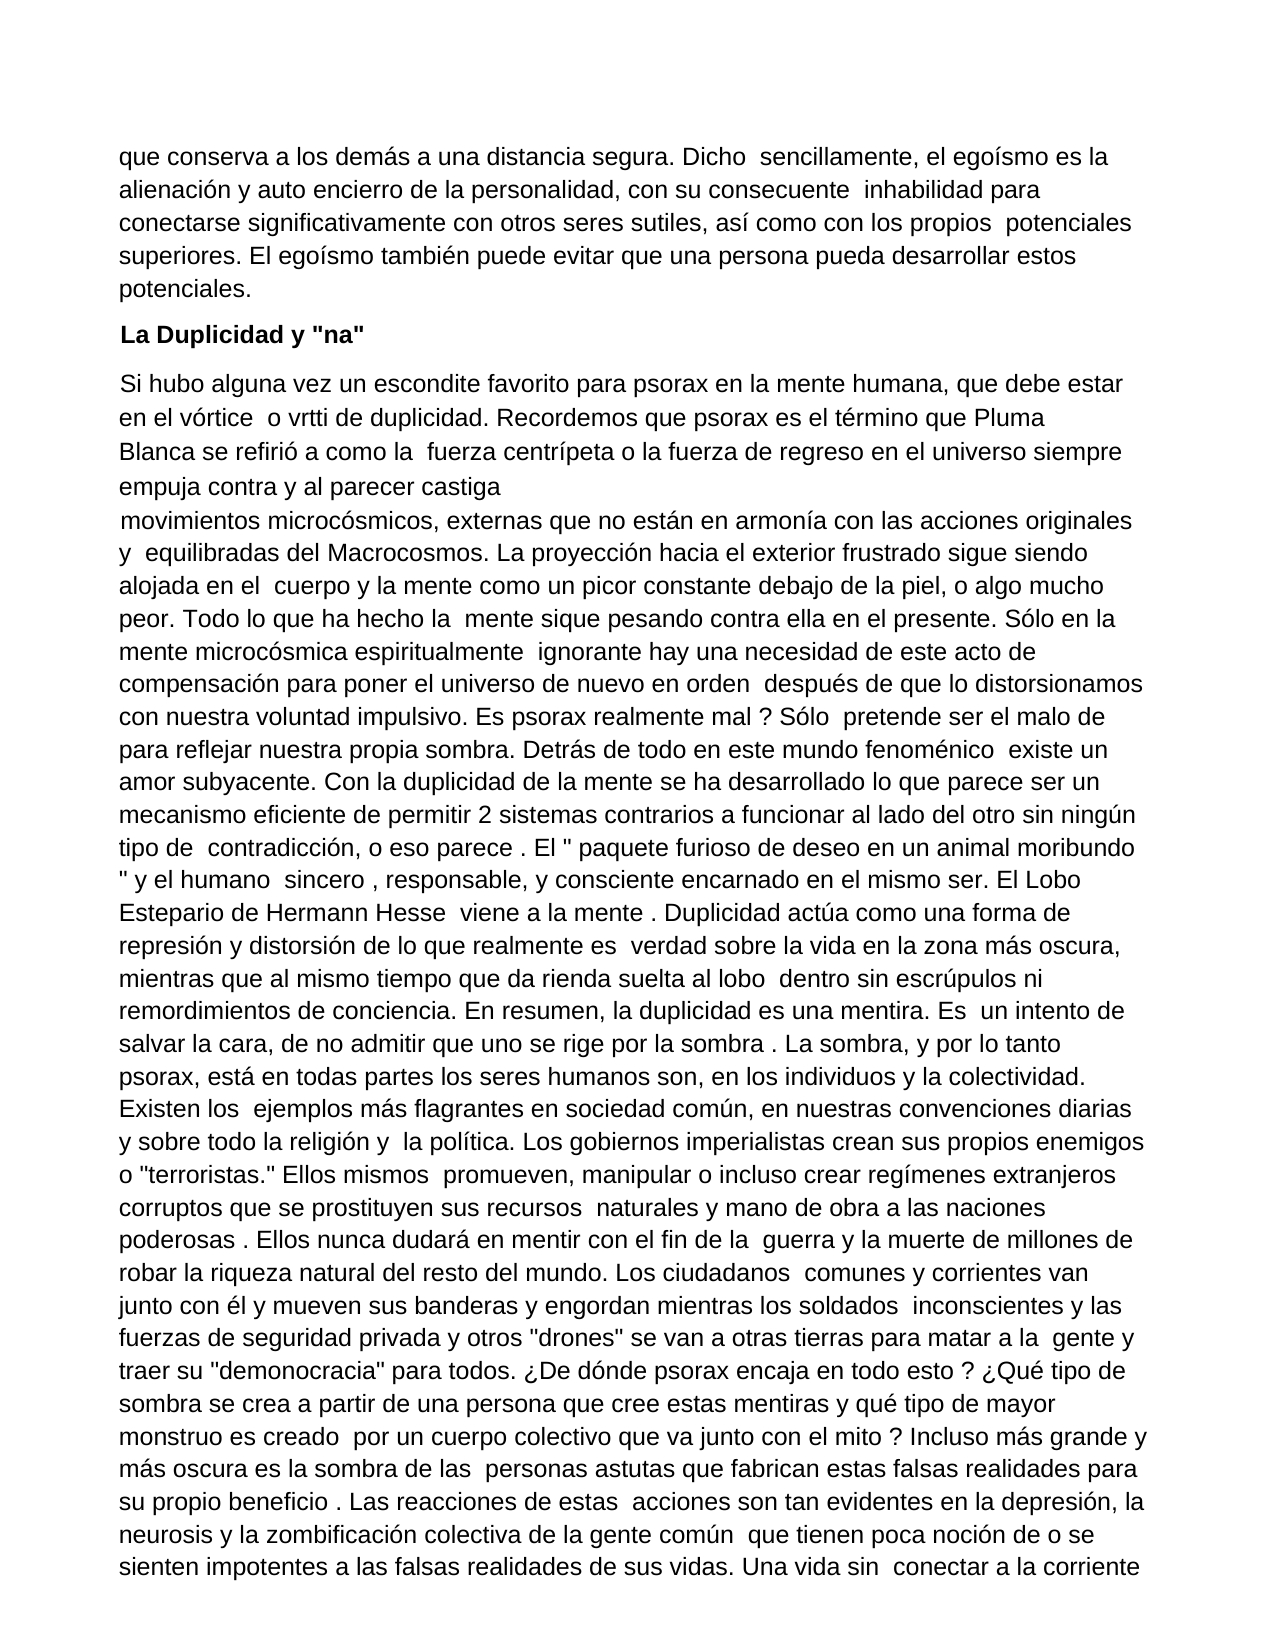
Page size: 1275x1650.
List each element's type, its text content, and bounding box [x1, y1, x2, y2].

text La Duplicidad y "na" [120, 321, 1150, 349]
text Si hubo alguna vez un escondite favorito para psorax en la mente humana, que debe estar en el vórtice o vrtti de duplicidad. Recordemos que psorax es el término que Pluma Blanca se refirió a como la fuerza centrípeta o la fuerza de regreso en el universo siempre empuja contra y al parecer castiga [119, 369, 1125, 500]
text que conserva a los demás a una distancia segura. Dicho sencillamente, el egoísmo es la alienación y auto encierro de la personalidad, con su consecuente inhabilidad para conectarse significativamente con otros seres sutiles, así como con los propios potenciales superiores. El egoísmo también puede evitar que una persona pueda desarrollar estos potenciales. [118, 142, 1141, 303]
text movimientos microcósmicos, externas que no están en armonía con las acciones originales y equilibradas del Macrocosmos. La proyección hacia el exterior frustrado sigue siendo alojada en el cuerpo y la mente como un picor constante debajo de la piel, o algo mucho peor. Todo lo que ha hecho la mente sique pesando contra ella en el presente. Sólo en la mente microcósmica espiritualmente ignorante hay una necesidad de este acto de compensación para poner el universo de nuevo en orden después de que lo distorsionamos con nuestra voluntad impulsivo. Es psorax realmente mal ? Sólo pretende ser el malo de para reflejar nuestra propia sombra. Detrás de todo en este mundo fenoménico existe un amor subyacente. Con la duplicidad de la mente se ha desarrollado lo que parece ser un mecanismo eficiente de permitir 2 sistemas contrarios a funcionar al lado del otro sin ningún tipo de contradicción, o eso parece . El " paquete furioso de deseo en un animal moribundo " y el humano sincero , responsable, y consciente encarnado en el mismo ser. El Lobo Estepario de Hermann Hesse viene a la mente . Duplicidad actúa como una forma de represión y distorsión de lo que realmente es verdad sobre la vida en la zona más oscura, mientras que al mismo tiempo que da rienda suelta al lobo dentro sin escrúpulos ni remordimientos de conciencia. En resumen, la duplicidad es una mentira. Es un intento de salvar la cara, de no admitir que uno se rige por la sombra . La sombra, y por lo tanto psorax, está en todas partes los seres humanos son, en los individuos y la colectividad. Existen los ejemplos más flagrantes en sociedad común, en nuestras convenciones diarias y sobre todo la religión y la política. Los gobiernos imperialistas crean sus propios enemigos o "terroristas." Ellos mismos promueven, manipular o incluso crear regímenes extranjeros corruptos que se prostituyen sus recursos naturales y mano de obra a las naciones poderosas . Ellos nunca dudará en mentir con el fin de la guerra y la muerte de millones de robar la riqueza natural del resto del mundo. Los ciudadanos comunes y corrientes van junto con él y mueven sus banderas y engordan mientras los soldados inconscientes y las fuerzas de seguridad privada y otros "drones" se van a otras tierras para matar a la gente y traer su "demonocracia" para todos. ¿De dónde psorax encaja en todo esto ? ¿Qué tipo de sombra se crea a partir de una persona que cree estas mentiras y qué tipo de mayor monstruo es creado por un cuerpo colectivo que va junto con el mito ? Incluso más grande y más oscura es la sombra de las personas astutas que fabrican estas falsas realidades para su propio beneficio . Las reacciones de estas acciones son tan evidentes en la depresión, la neurosis y la zombificación colectiva de la gente común que tienen poca noción de o se sienten impotentes a las falsas realidades de sus vidas. Una vida sin conectar a la corriente [118, 506, 1149, 1581]
